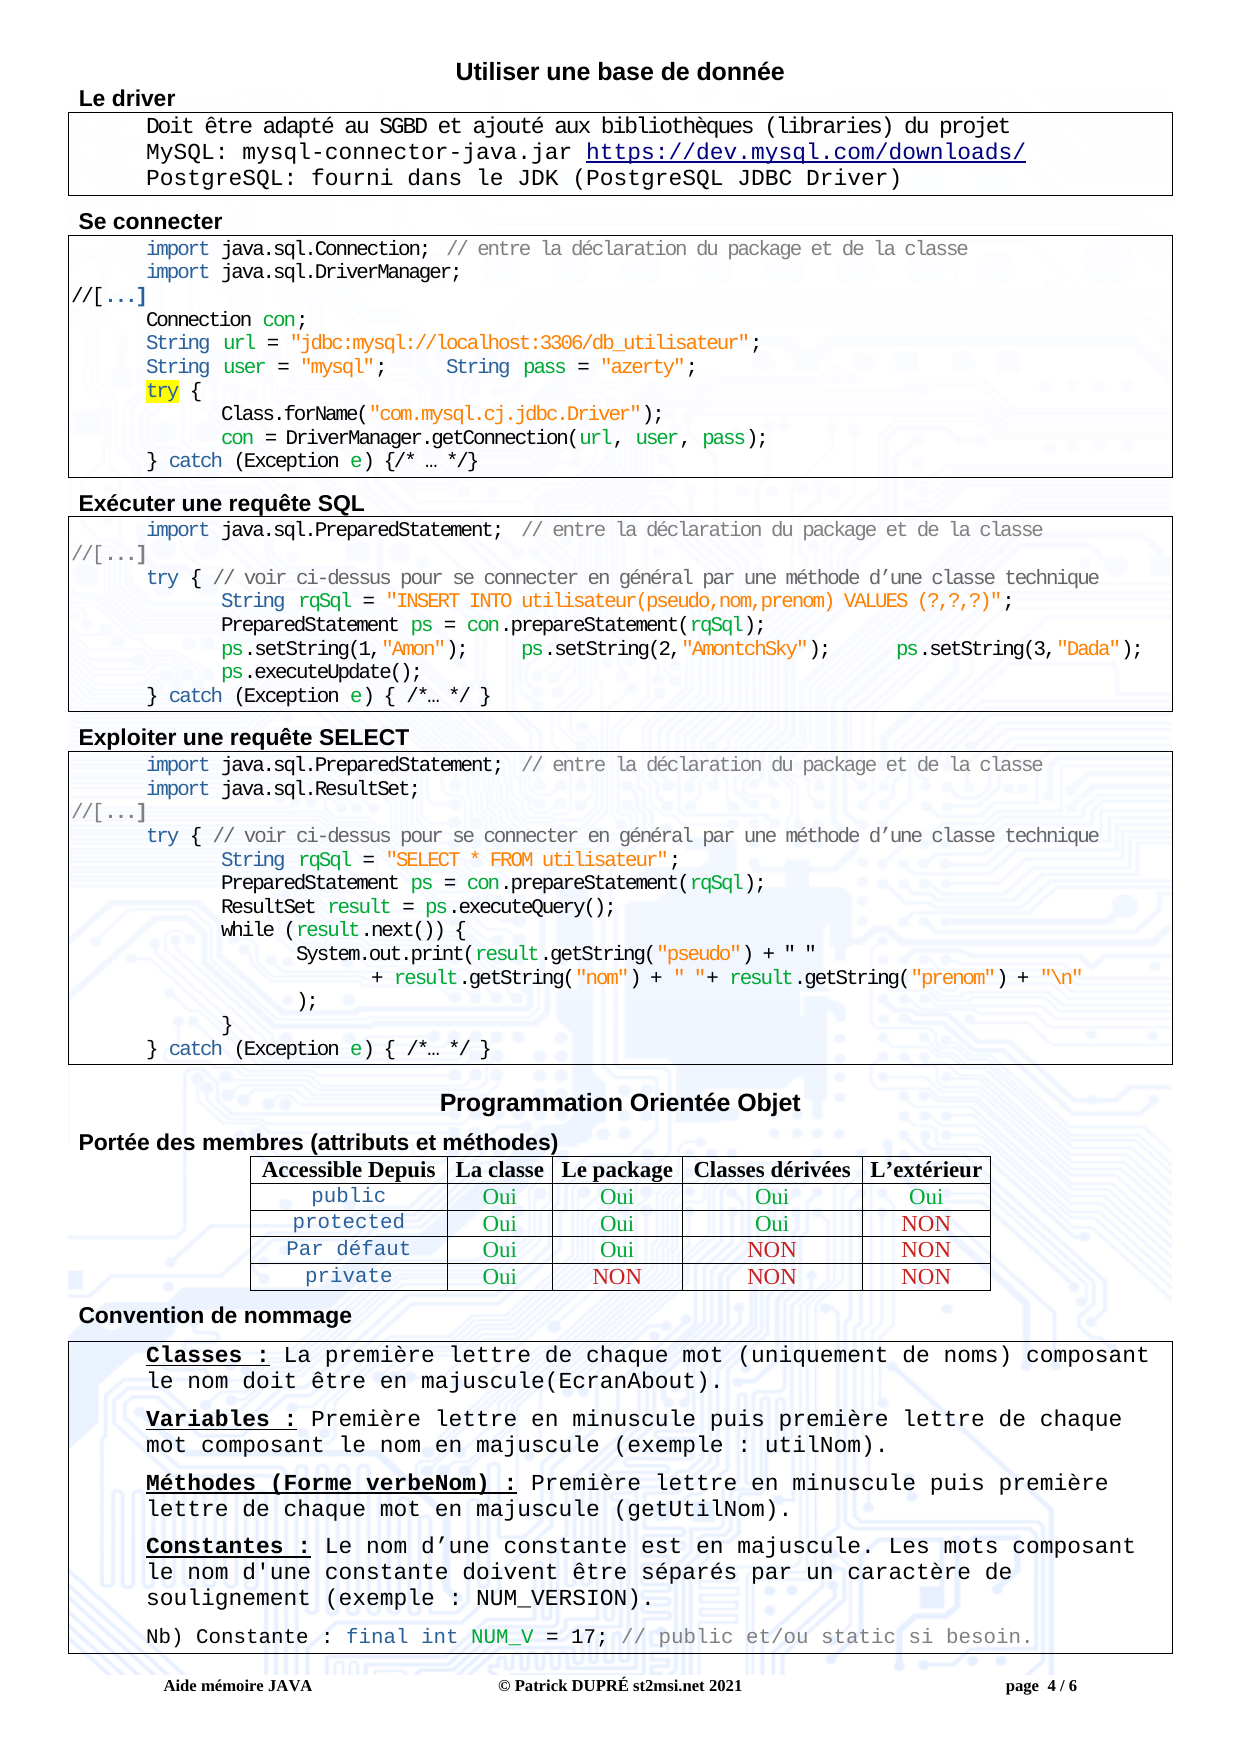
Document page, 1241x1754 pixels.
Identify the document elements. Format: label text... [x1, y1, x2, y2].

text System.out.print(result.getString("pseudo") + " " [71, 943, 1169, 967]
text Utiliser une base de donnée [71, 59, 1169, 85]
text PreparedStatement ps = con.prepareStatement(rqSql); [71, 614, 1169, 638]
table_header Accessible Depuis [251, 1157, 447, 1183]
table_cell Par défaut [251, 1237, 447, 1263]
text String url = "jdbc:mysql://localhost:3306/db_utilisateur"; String user = "mysql"; String pass = "azerty"; [71, 332, 1169, 379]
text import java.sql.Connection; // entre la déclaration du package et de la classe [69, 236, 1172, 261]
text Méthodes (Forme verbeNom) : Première lettre en minuscule puis première lettre de chaque mot en majuscule (getUtilNom). [69, 1468, 1172, 1523]
table_header L’extérieur [863, 1157, 990, 1183]
text } catch (Exception e) { /*… */ } [69, 1035, 1172, 1064]
picture [68, 1654, 1172, 1675]
picture [69, 1613, 1172, 1621]
text PreparedStatement ps = con.prepareStatement(rqSql); [71, 872, 1169, 896]
text import java.sql.DriverManager; //[...] Connection con; [71, 261, 1169, 332]
text } [71, 1014, 1169, 1035]
picture [69, 1396, 1172, 1404]
text Se connecter [78, 207, 1169, 235]
text Exécuter une requête SQL [78, 489, 1169, 516]
text //[...] try { // voir ci-dessus pour se connecter en général par une méthode d’une classe technique [71, 543, 1169, 590]
picture [68, 712, 1172, 751]
text ResultSet result = ps.executeQuery(); [71, 896, 1169, 919]
text String rqSql = "INSERT INTO utilisateur(pseudo,nom,prenom) VALUES (?,?,?)"; [71, 590, 1169, 614]
table_cell Oui [683, 1211, 862, 1236]
table_cell Oui [863, 1184, 990, 1210]
table_cell Oui [448, 1237, 552, 1263]
text import java.sql.PreparedStatement; // entre la déclaration du package et de la classe [69, 752, 1172, 778]
text con = DriverManager.getConnection(url, user, pass); [71, 427, 1169, 447]
text ps.executeUpdate(); [71, 661, 1169, 682]
picture [69, 1459, 1172, 1468]
text Portée des membres (attributs et méthodes) [78, 1129, 1169, 1156]
table_cell Oui [448, 1211, 552, 1236]
text Le driver [78, 85, 1169, 112]
text Nb) Constante : final int NUM_V = 17; // public et/ou static si besoin. [69, 1621, 1172, 1653]
text Classes : La première lettre de chaque mot (uniquement de noms) composant le nom doit être en majuscule(EcranAbout). [69, 1342, 1172, 1396]
table_cell NON [553, 1264, 682, 1290]
text ps.setString(1,"Amon"); ps.setString(2,"AmontchSky"); ps.setString(3,"Dada"); [71, 638, 1169, 661]
table_cell NON [863, 1264, 990, 1290]
table_cell Oui [553, 1211, 682, 1236]
picture [68, 478, 1172, 516]
text ); [71, 990, 1169, 1014]
table_cell Oui [553, 1184, 682, 1210]
table_cell Oui [553, 1237, 682, 1263]
picture [68, 196, 1172, 235]
text import java.sql.PreparedStatement; // entre la déclaration du package et de la classe [69, 517, 1172, 543]
text Exploiter une requête SELECT [78, 723, 1169, 751]
table_cell NON [683, 1264, 862, 1290]
table_cell NON [683, 1237, 862, 1263]
text while (result.next()) { [71, 919, 1169, 943]
table_header Classes dérivées [683, 1157, 862, 1183]
table_header Le package [553, 1157, 682, 1183]
table_cell protected [251, 1211, 447, 1236]
table_cell Oui [448, 1184, 552, 1210]
text Programmation Orientée Objet [71, 1091, 1169, 1117]
text } catch (Exception e) { /*… */ } [69, 682, 1172, 711]
table_header La classe [448, 1157, 552, 1183]
table_cell Oui [448, 1264, 552, 1290]
text Convention de nommage [78, 1302, 1169, 1329]
text String rqSql = "SELECT * FROM utilisateur"; [71, 848, 1169, 872]
table_cell NON [863, 1211, 990, 1236]
text import java.sql.ResultSet; //[...] try { // voir ci-dessus pour se connecter en général par une méthode d’une classe technique [71, 778, 1169, 848]
table_cell public [251, 1184, 447, 1210]
table_cell NON [863, 1237, 990, 1263]
text + result.getString("nom") + " "+ result.getString("prenom") + "\n" [71, 967, 1169, 990]
table_cell private [251, 1264, 447, 1290]
text try { Class.forName("com.mysql.cj.jdbc.Driver"); [71, 379, 1169, 427]
picture [69, 1523, 1172, 1532]
text } catch (Exception e) {/* … */} [69, 447, 1172, 477]
picture [68, 78, 78, 112]
table_cell Oui [683, 1184, 862, 1210]
text Doit être adapté au SGBD et ajouté aux bibliothèques (libraries) du projet MySQL: mysql-connector-java.jar https://dev.mysql.com/downloads/ PostgreSQL: fourni dans le JDK (PostgreSQL JDBC Driver) [69, 113, 1172, 195]
text Constantes : Le nom d’une constante est en majuscule. Les mots composant le nom d'une constante doivent être séparés par un caractère de soulignement (exemple : NUM_VERSION). [69, 1532, 1172, 1613]
picture [68, 1065, 1172, 1341]
text Variables : Première lettre en minuscule puis première lettre de chaque mot composant le nom en majuscule (exemple : utilNom). [69, 1404, 1172, 1459]
